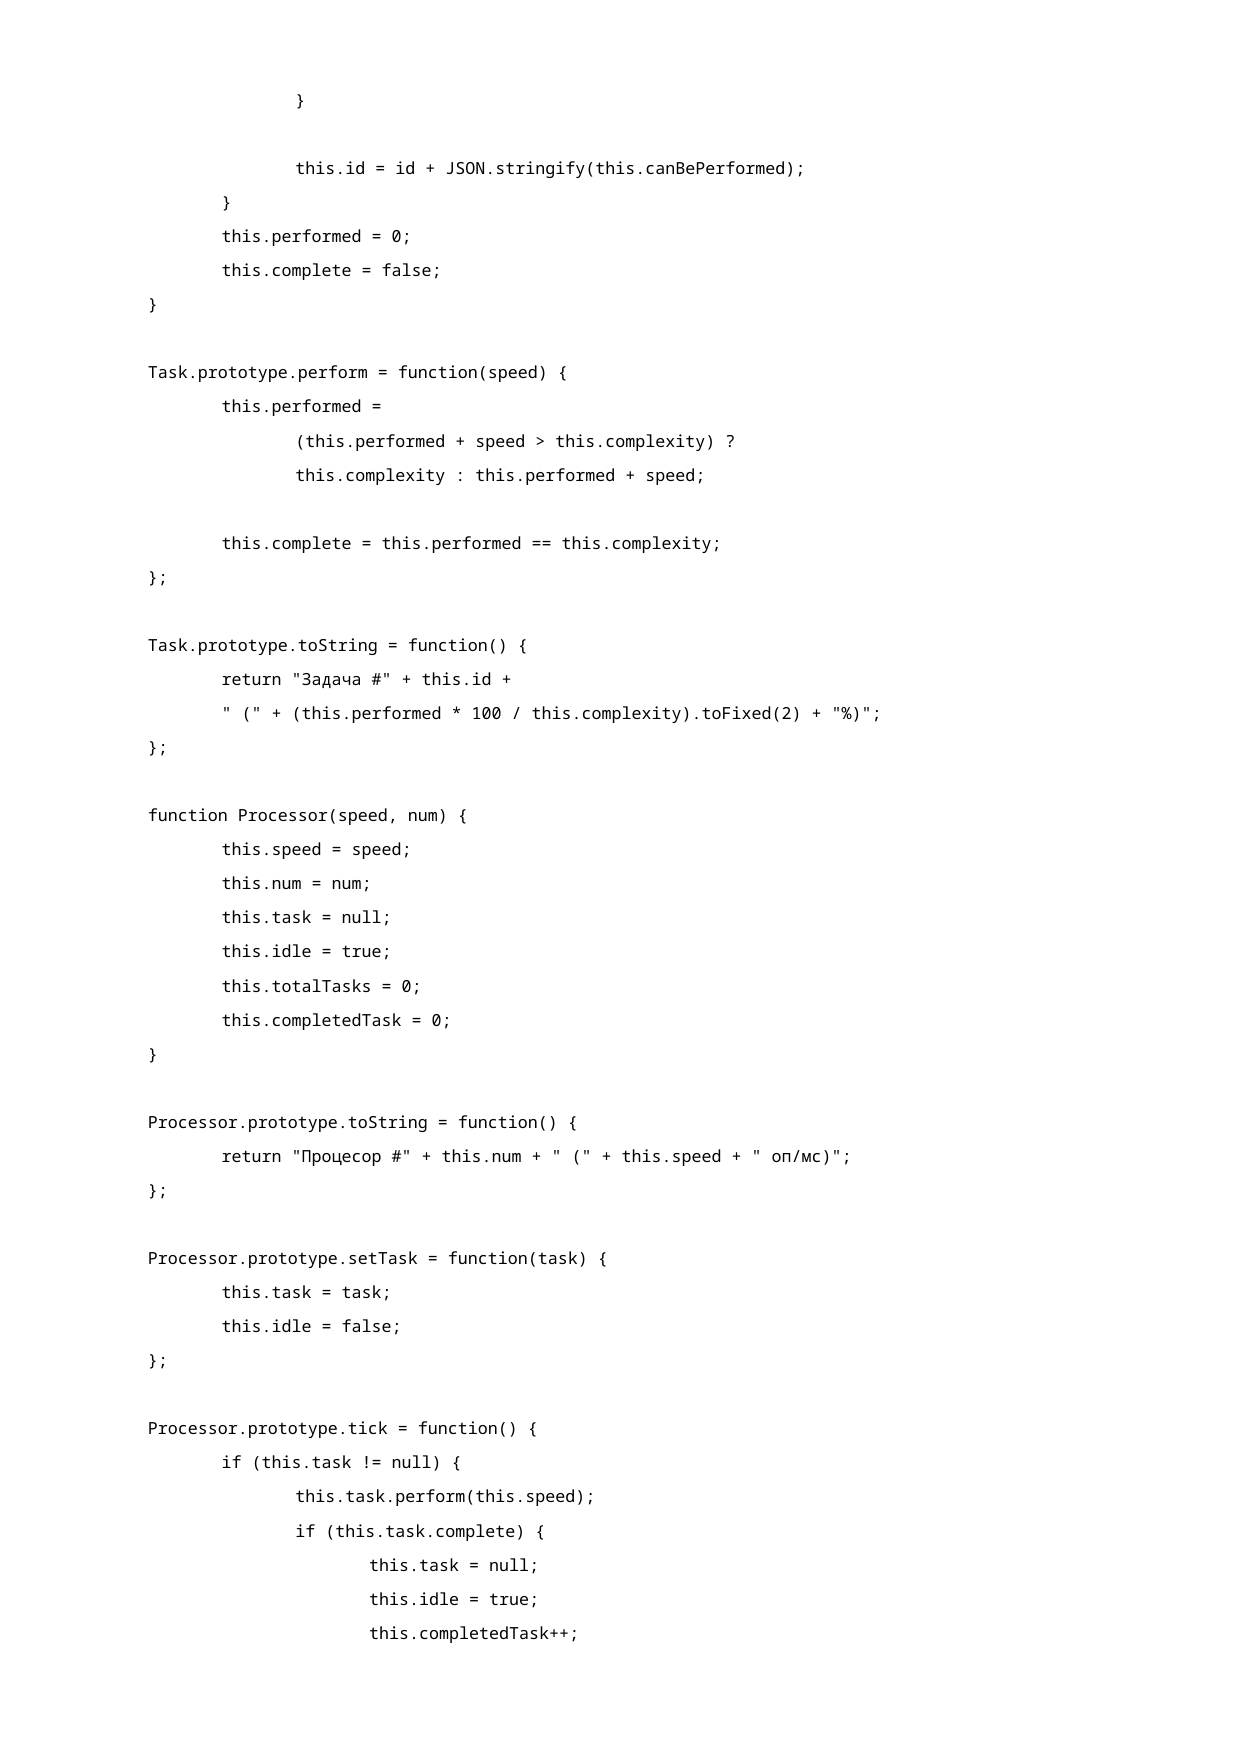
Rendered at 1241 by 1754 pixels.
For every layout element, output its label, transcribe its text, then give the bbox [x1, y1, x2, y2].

text } this.id = id + JSON.stringify(this.canBePerformed); } this.performed = 0; this.complete = false; } Task.prototype.perform = function(speed) { this.performed = (this.performed + speed > this.complexity) ? this.complexity : this.performed + speed; this.complete = this.performed == this.complexity; }; Task.prototype.toString = function() { return "Задача #" + this.id + [148, 88, 1152, 690]
text " (" + (this.performed * 100 / this.complexity).toFixed(2) + "%)"; }; function Processor(speed, num) { this.speed = speed; this.num = num; this.task = null; this.idle = true; this.totalTasks = 0; this.completedTask = 0; } Processor.prototype.toString = function() { return "Процесор #" + this.num + " (" + this.speed + " оп/мс)"; }; Processor.prototype.setTask = function(task) { this.task = task; this.idle = false; }; Processor.prototype.tick = function() { if (this.task != null) { this.task.perform(this.speed); if (this.task.complete) { this.task = null; this.idle = true; this.completedTask++; [148, 702, 1152, 1644]
